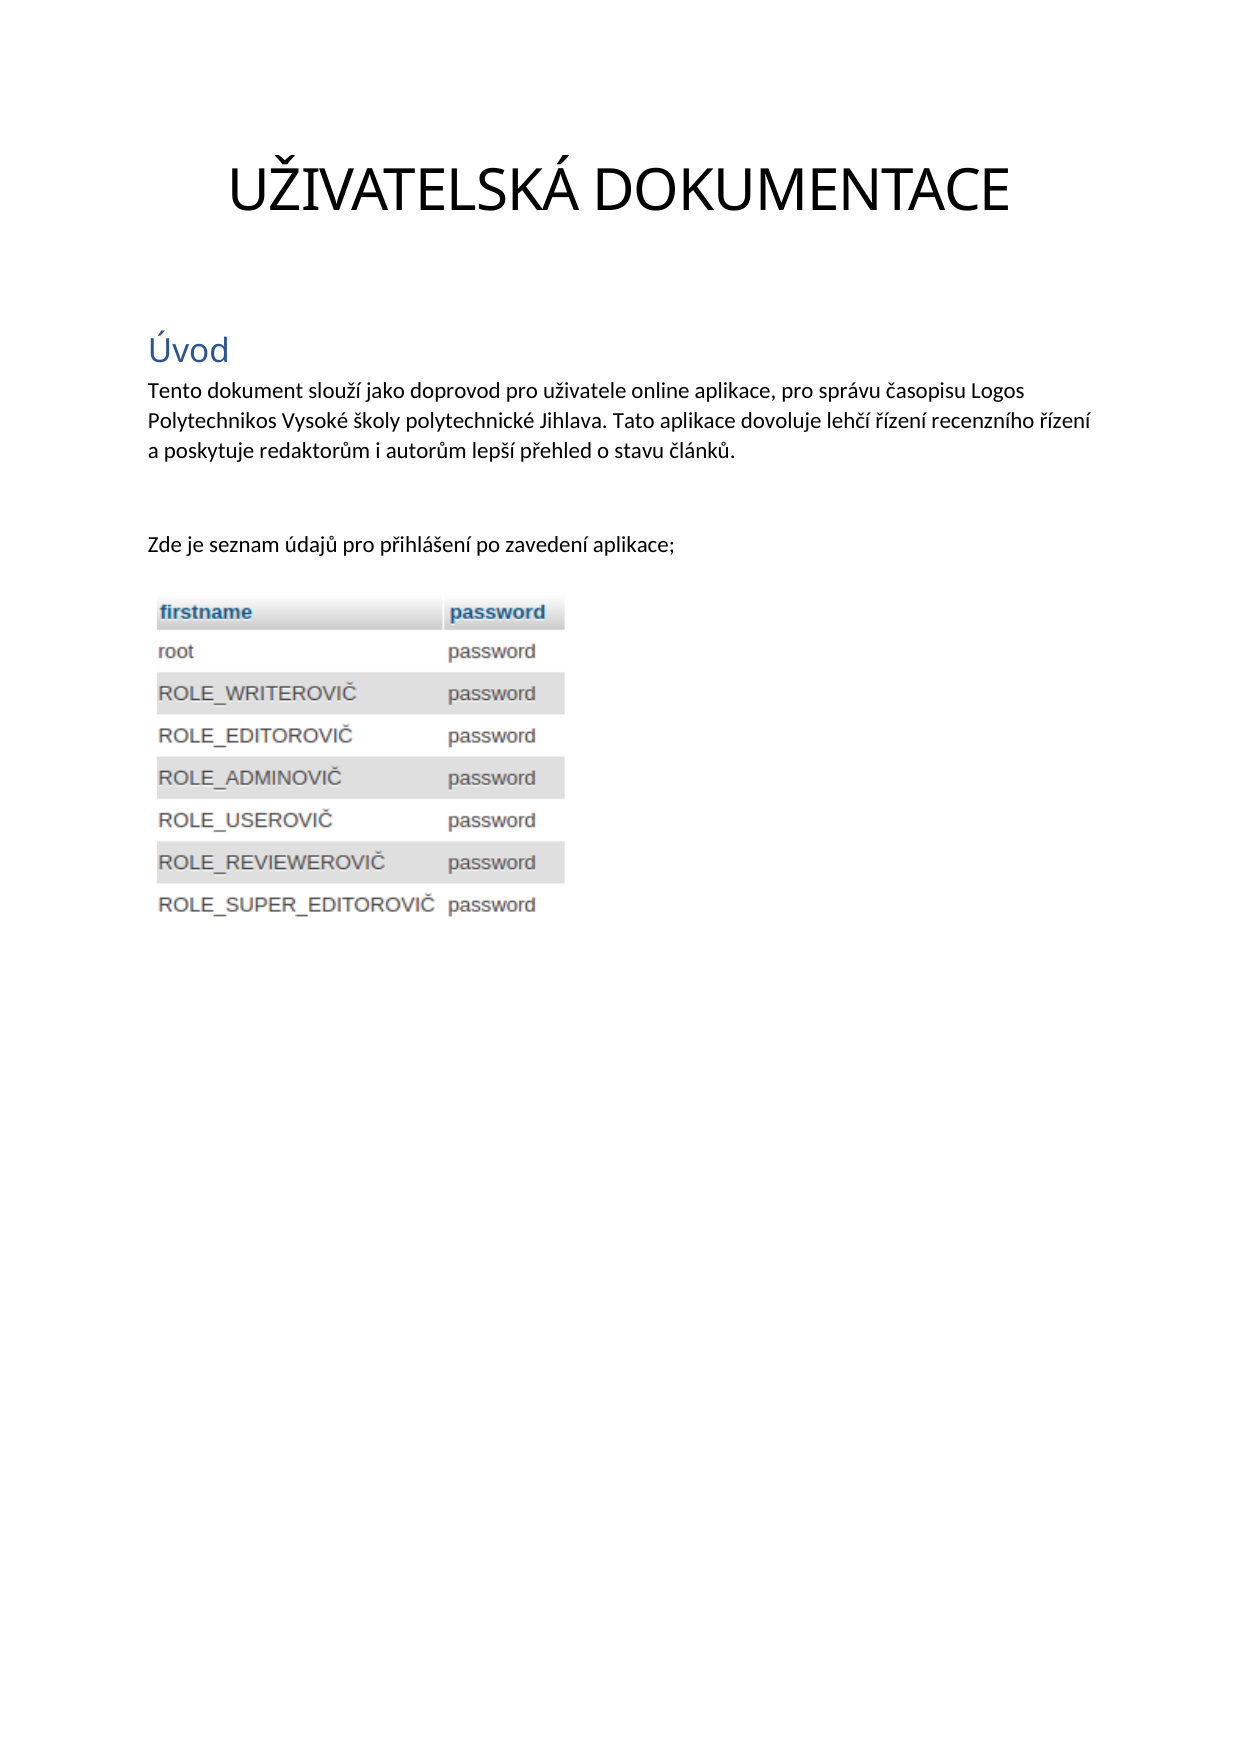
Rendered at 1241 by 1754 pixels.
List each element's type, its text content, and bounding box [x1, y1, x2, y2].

subtitle Úvod [148, 327, 1093, 372]
picture [156, 591, 565, 926]
text Zde je seznam údajů pro přihlášení po zavedení aplikace; [148, 530, 1093, 558]
text Tento dokument slouží jako doprovod pro uživatele online aplikace, pro správu časopisu Logos Polytechnikos Vysoké školy polytechnické Jihlava. Tato aplikace dovoluje lehčí řízení recenzního řízení a poskytuje redaktorům i autorům lepší přehled o stavu článků. [148, 376, 1093, 464]
title UŽIVATELSKÁ DOKUMENTACE [148, 148, 1093, 227]
